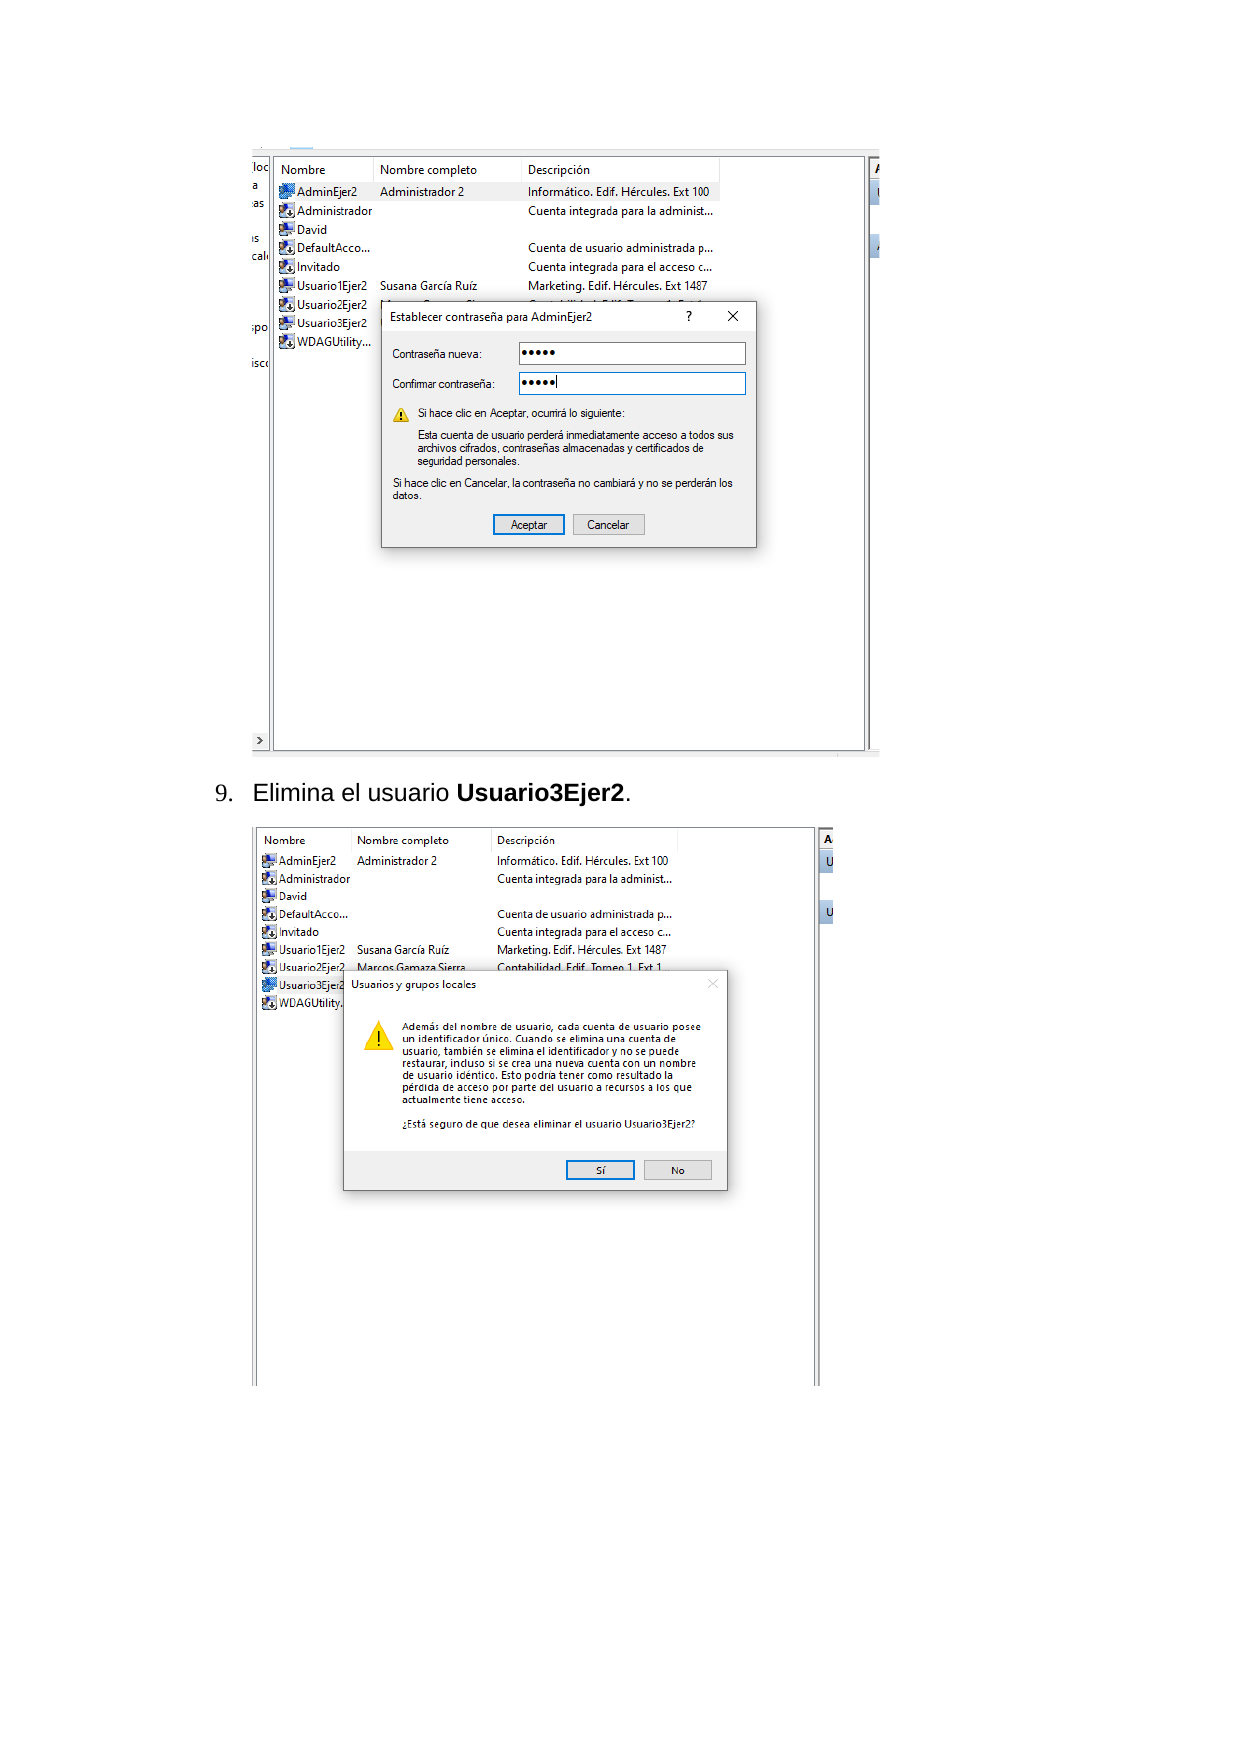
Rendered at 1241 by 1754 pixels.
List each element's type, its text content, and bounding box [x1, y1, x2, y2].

list Elimina el usuario Usuario3Ejer2. [215, 778, 1063, 807]
